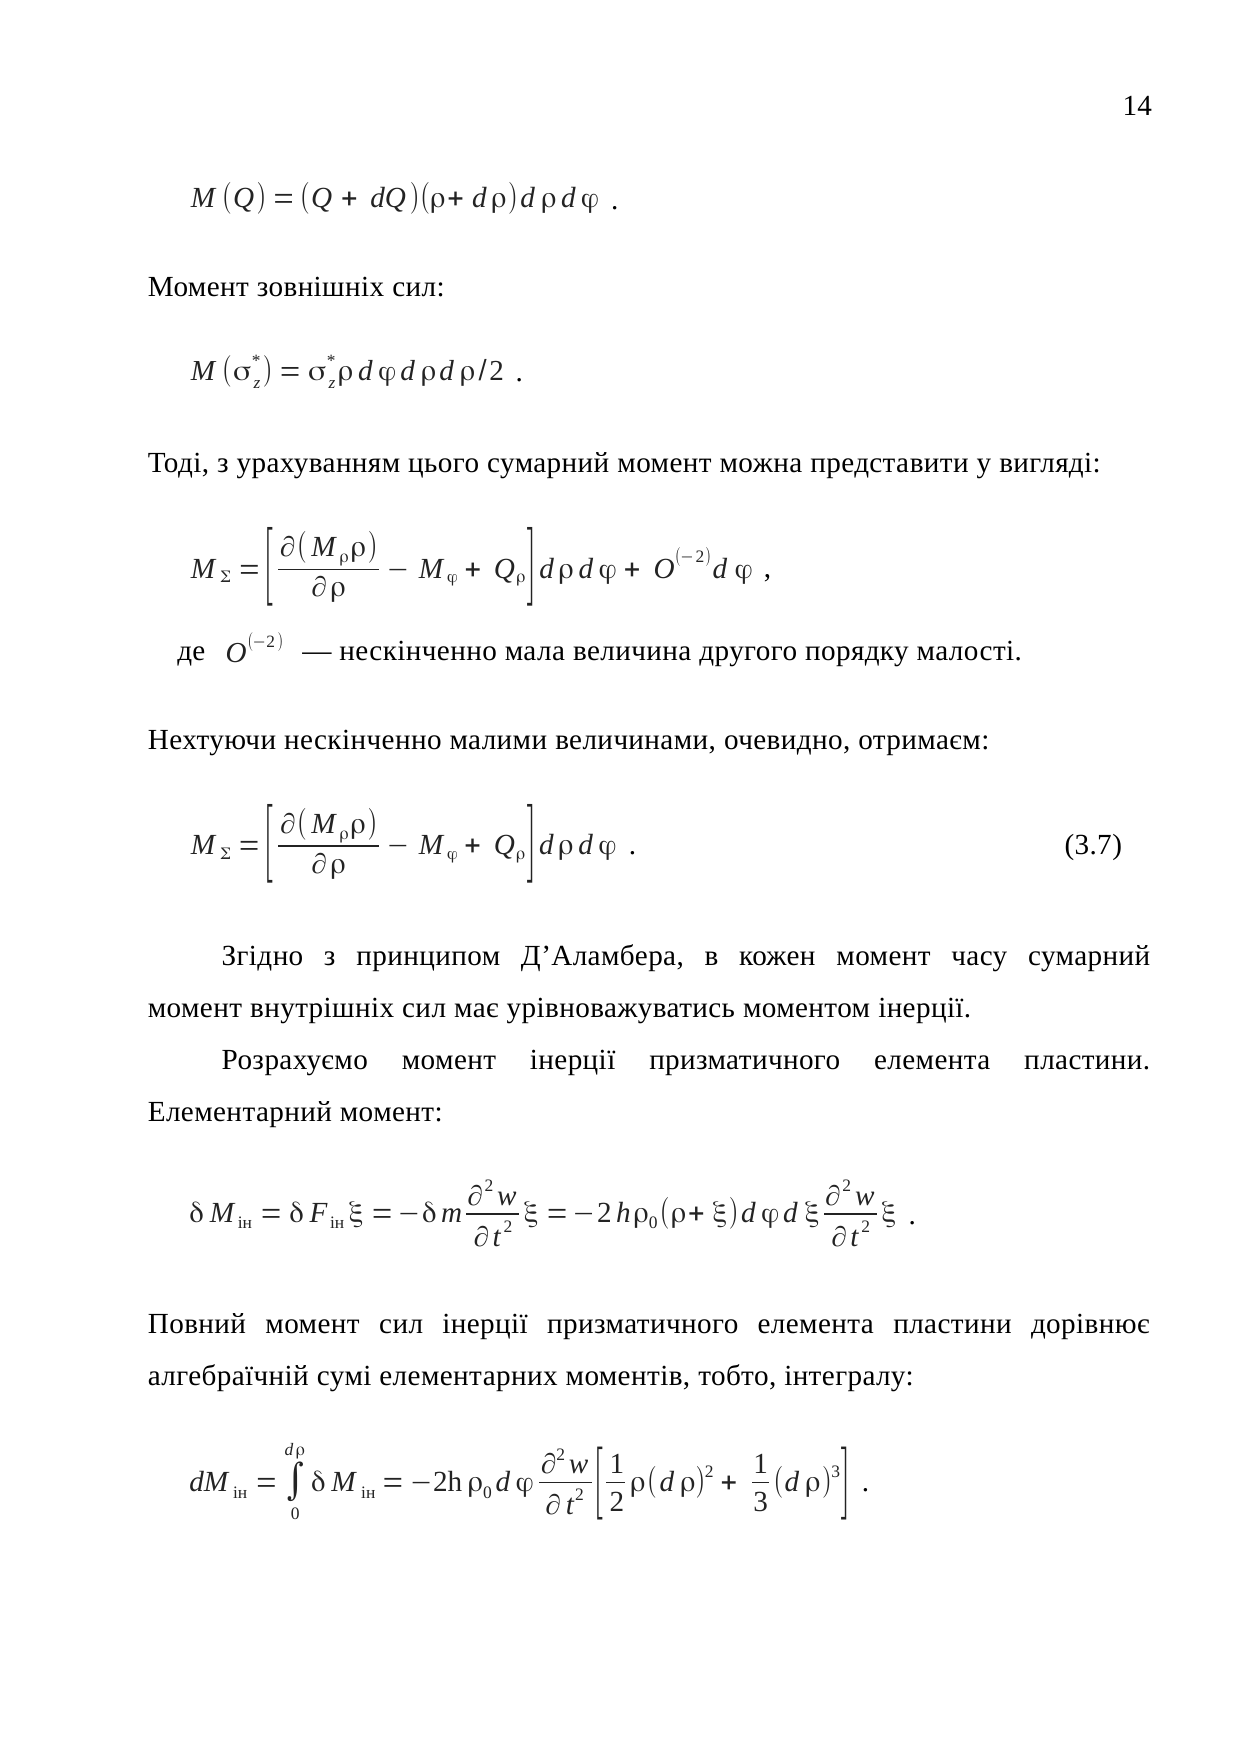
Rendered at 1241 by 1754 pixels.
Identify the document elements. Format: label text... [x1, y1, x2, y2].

text де — нескінченно мала величина другого порядку малості. [148, 602, 1152, 698]
text , [148, 498, 1152, 602]
text Повний момент сил інерції призматичного елемента пластини дорівнює алгебраїчній сумі елементарних моментів, тобто, інтегралу: [148, 1306, 1152, 1392]
text Згідно з принципом Д’Аламбера, в кожен момент часу сумарний момент внутрішніх сил має урівноважуватись моментом інерції. [148, 938, 1152, 1024]
text Тоді, з урахуванням цього сумарний момент можна представити у вигляді: [148, 445, 1152, 478]
text Розрахуємо момент інерції призматичного елемента пластини. Елементарний момент: [148, 1042, 1152, 1128]
text . (3.7) [148, 775, 1152, 914]
text Момент зовнішніх сил: [148, 269, 1152, 303]
text . [148, 322, 1152, 421]
text . [148, 1411, 1152, 1552]
text . [148, 153, 1152, 246]
text . [148, 1147, 1152, 1282]
text Нехтуючи нескінченно малими величинами, очевидно, отримаєм: [148, 722, 1152, 755]
